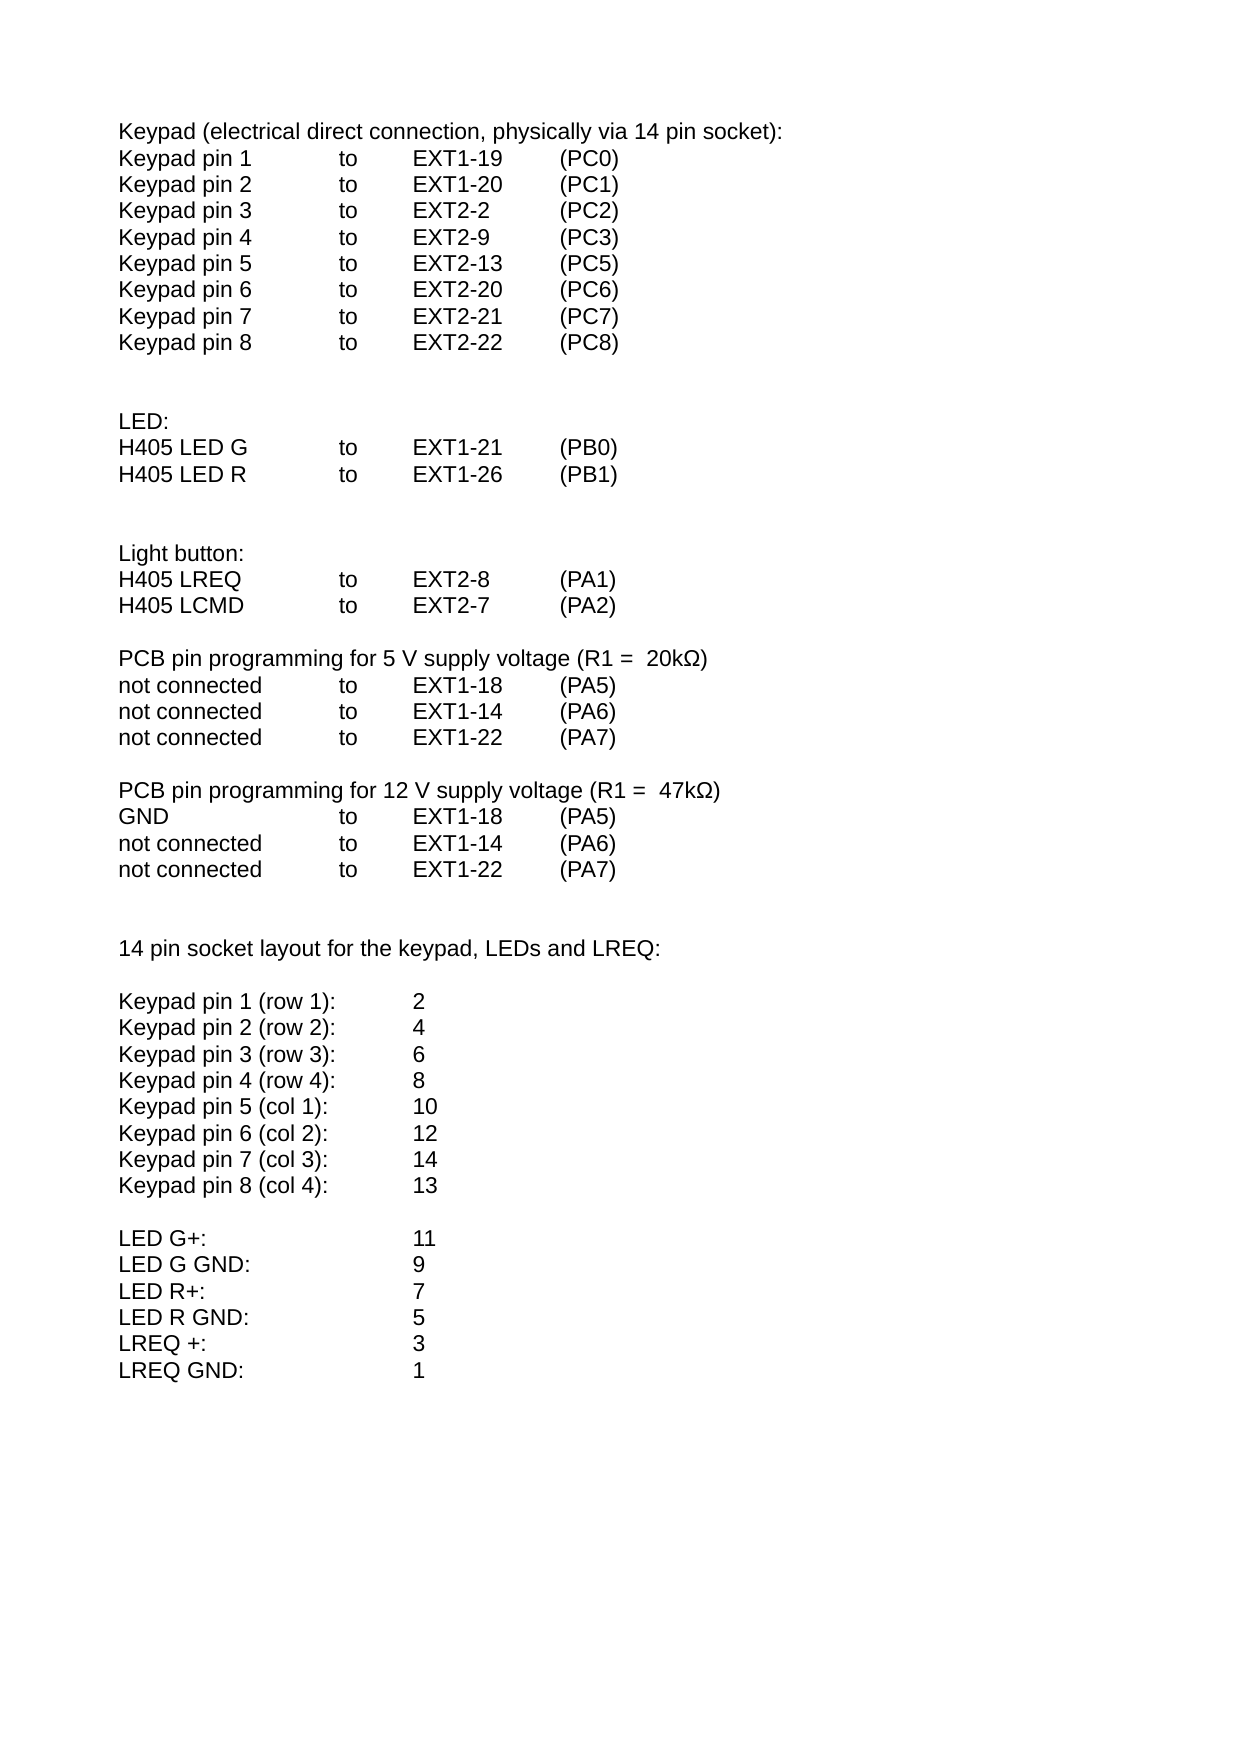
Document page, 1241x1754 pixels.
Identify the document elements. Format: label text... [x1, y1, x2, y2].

text not connected to EXT1-22 (PA7) [118, 856, 1122, 882]
text not connected to EXT1-14 (PA6) [118, 830, 1122, 856]
text Keypad pin 8 to EXT2-22 (PC8) [118, 329, 1122, 355]
text Keypad pin 2 to EXT1-20 (PC1) [118, 171, 1122, 197]
text PCB pin programming for 5 V supply voltage (R1 = 20kΩ) [118, 645, 1122, 672]
text Keypad pin 3 (row 3): 6 [118, 1041, 1122, 1067]
text H405 LED G to EXT1-21 (PB0) [118, 434, 1122, 461]
text PCB pin programming for 12 V supply voltage (R1 = 47kΩ) [118, 777, 1122, 803]
text Keypad pin 1 to EXT1-19 (PC0) [118, 144, 1122, 171]
text LED G GND: 9 [118, 1251, 1122, 1278]
text LED: [118, 408, 1122, 434]
text LED R GND: 5 [118, 1304, 1122, 1330]
text Keypad pin 5 (col 1): 10 [118, 1093, 1122, 1119]
text GND to EXT1-18 (PA5) [118, 803, 1122, 830]
text H405 LED R to EXT1-26 (PB1) [118, 461, 1122, 487]
text Keypad pin 2 (row 2): 4 [118, 1014, 1122, 1041]
text 14 pin socket layout for the keypad, LEDs and LREQ: [118, 935, 1122, 961]
text not connected to EXT1-22 (PA7) [118, 724, 1122, 751]
text H405 LREQ to EXT2-8 (PA1) [118, 566, 1122, 592]
text Keypad pin 4 to EXT2-9 (PC3) [118, 223, 1122, 250]
text Keypad pin 8 (col 4): 13 [118, 1172, 1122, 1199]
text LREQ +: 3 [118, 1330, 1122, 1357]
text Keypad pin 3 to EXT2-2 (PC2) [118, 197, 1122, 223]
text Keypad pin 5 to EXT2-13 (PC5) [118, 250, 1122, 276]
text not connected to EXT1-18 (PA5) [118, 672, 1122, 698]
text Light button: [118, 540, 1122, 566]
text Keypad pin 4 (row 4): 8 [118, 1067, 1122, 1093]
text not connected to EXT1-14 (PA6) [118, 698, 1122, 724]
text Keypad pin 1 (row 1): 2 [118, 988, 1122, 1014]
text LREQ GND: 1 [118, 1357, 1122, 1383]
text Keypad (electrical direct connection, physically via 14 pin socket): [118, 118, 1122, 144]
text LED G+: 11 [118, 1225, 1122, 1251]
text LED R+: 7 [118, 1278, 1122, 1304]
text Keypad pin 6 (col 2): 12 [118, 1119, 1122, 1146]
text Keypad pin 7 to EXT2-21 (PC7) [118, 303, 1122, 329]
text H405 LCMD to EXT2-7 (PA2) [118, 592, 1122, 619]
text Keypad pin 7 (col 3): 14 [118, 1146, 1122, 1172]
text Keypad pin 6 to EXT2-20 (PC6) [118, 276, 1122, 303]
